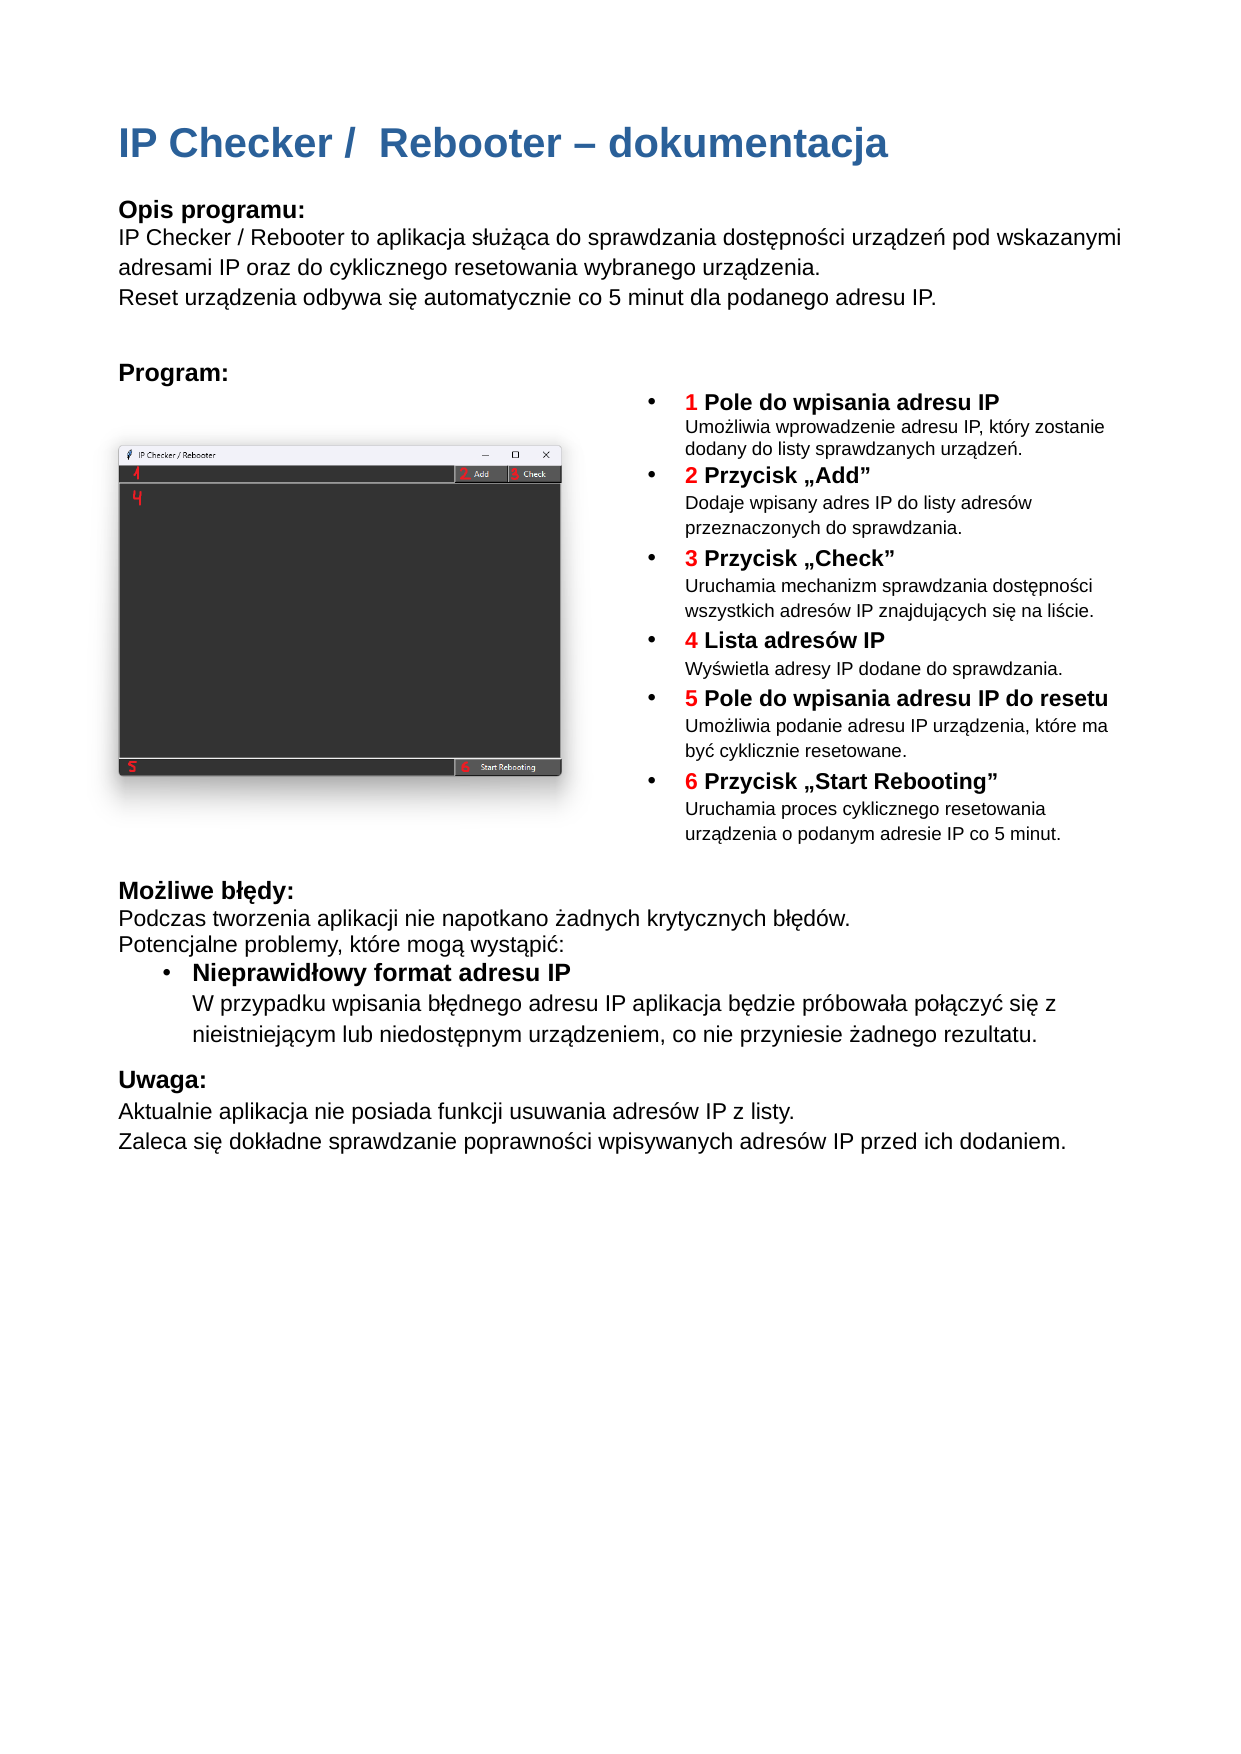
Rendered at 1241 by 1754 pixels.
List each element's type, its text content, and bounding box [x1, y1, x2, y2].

picture [62, 392, 611, 847]
list 3 Przycisk „Check” Uruchamia mechanizm sprawdzania dostępności wszystkich adresów IP znajdujących się na liście. [611, 545, 1122, 621]
list 4 Lista adresów IP Wyświetla adresy IP dodane do sprawdzania. [611, 627, 1122, 679]
list 5 Pole do wpisania adresu IP do resetu Umożliwia podanie adresu IP urządzenia, które ma być cyklicznie resetowane. [611, 685, 1122, 762]
text Program: [118, 357, 1122, 386]
list 2 Przycisk „Add” Dodaje wpisany adres IP do listy adresów przeznaczonych do sprawdzania. [611, 462, 1122, 538]
list Nieprawidłowy format adresu IP W przypadku wpisania błędnego adresu IP aplikacja będzie próbowała połączyć się z nieistniejącym lub niedostępnym urządzeniem, co nie przyniesie żadnego rezultatu. [162, 958, 1122, 1047]
list 6 Przycisk „Start Rebooting” Uruchamia proces cyklicznego resetowania urządzenia o podanym adresie IP co 5 minut. [611, 768, 1122, 844]
list 1 Pole do wpisania adresu IP Umożliwia wprowadzenie adresu IP, który zostanie dodany do listy sprawdzanych urządzeń. [156, 389, 1122, 459]
text Uwaga: Aktualnie aplikacja nie posiada funkcji usuwania adresów IP z listy. Zaleca się dokładne sprawdzanie poprawności wpisywanych adresów IP przed ich dodaniem. [118, 1065, 1122, 1154]
text IP Checker / Rebooter – dokumentacja [118, 118, 1122, 166]
text Opis programu: [118, 195, 1122, 223]
text IP Checker / Rebooter to aplikacja służąca do sprawdzania dostępności urządzeń pod wskazanymi adresami IP oraz do cyklicznego resetowania wybranego urządzenia. Reset urządzenia odbywa się automatycznie co 5 minut dla podanego adresu IP. [118, 223, 1122, 310]
text Możliwe błędy: Podczas tworzenia aplikacji nie napotkano żadnych krytycznych błędów. Potencjalne problemy, które mogą wystąpić: [118, 876, 1122, 958]
